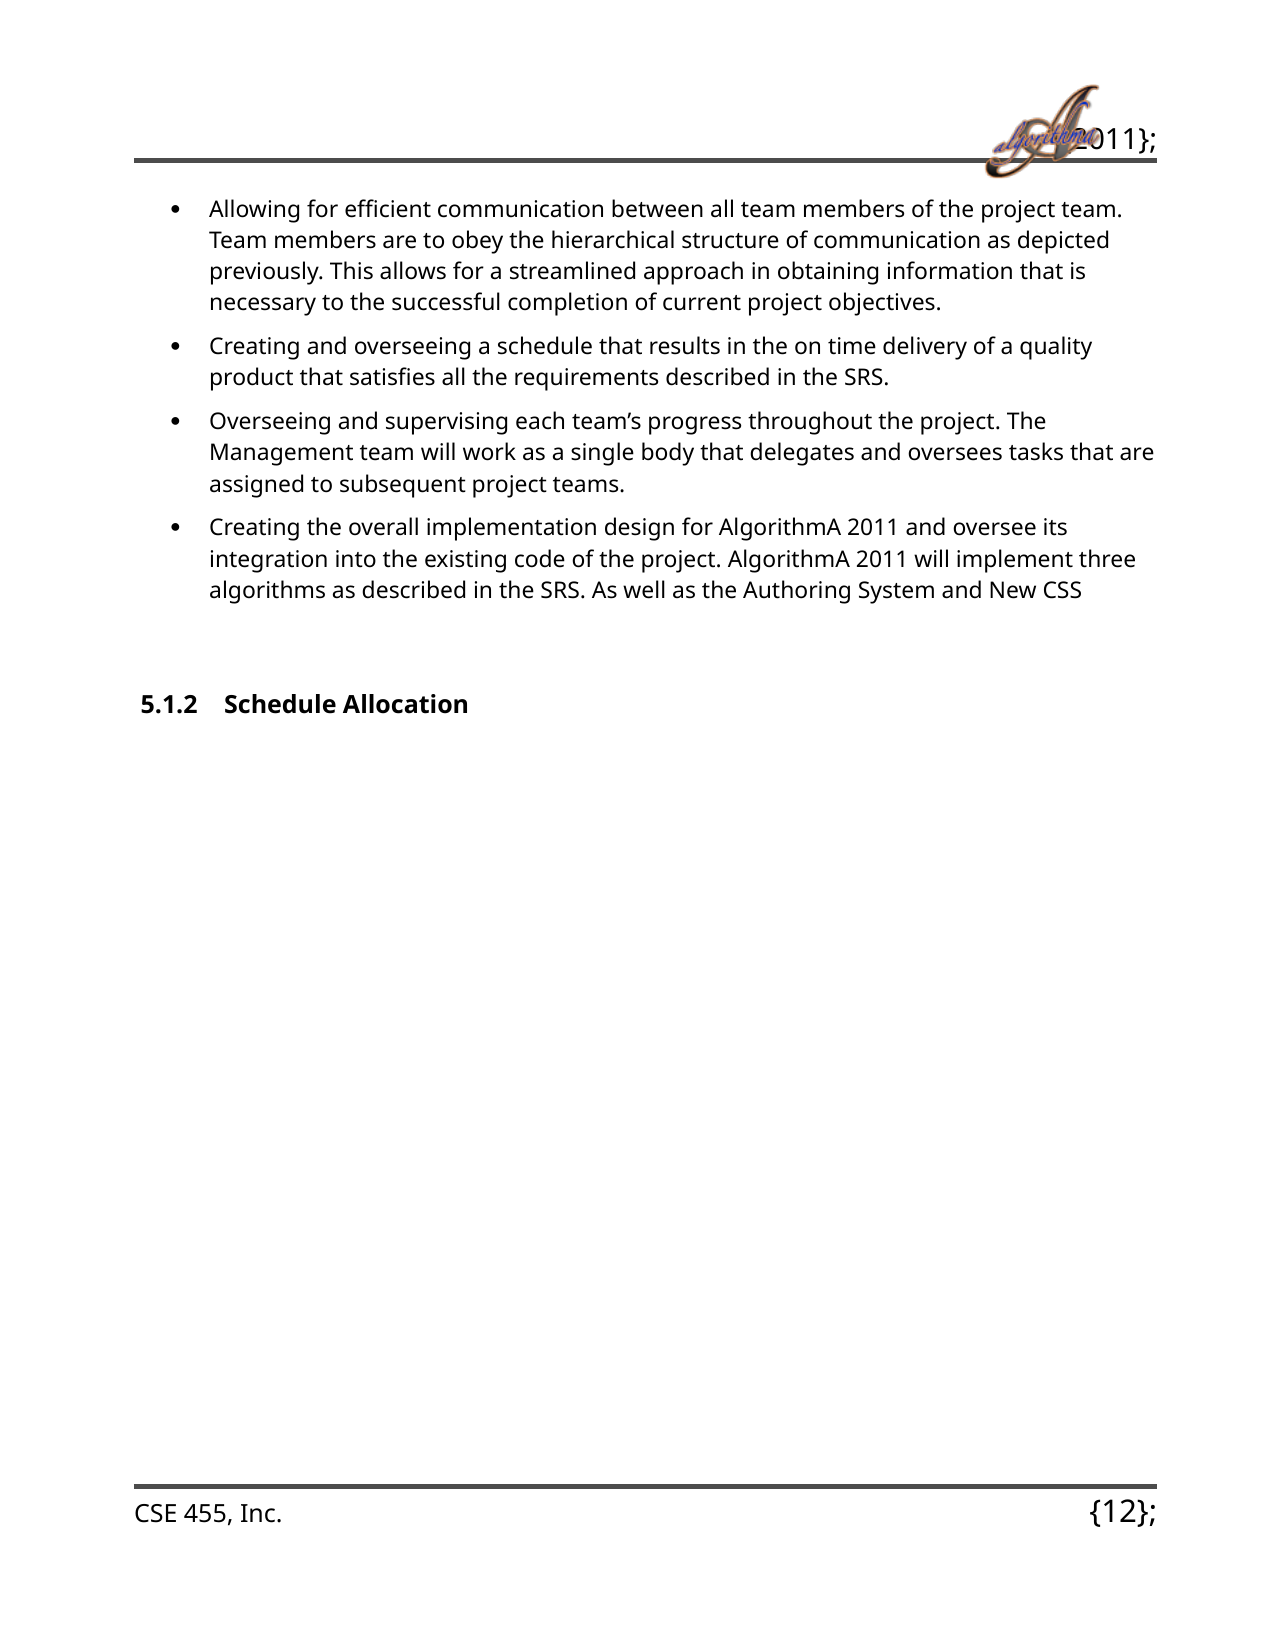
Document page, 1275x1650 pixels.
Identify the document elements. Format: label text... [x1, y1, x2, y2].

list Creating and overseeing a schedule that results in the on time delivery of a quality product that satisfies all the requirements described in the SRS. [171, 330, 1157, 392]
subtitle Schedule Allocation [134, 686, 1157, 720]
picture [982, 83, 1103, 180]
list Overseeing and supervising each team’s progress throughout the project. The Management team will work as a single body that delegates and oversees tasks that are assigned to subsequent project teams. [171, 405, 1157, 499]
list Creating the overall implementation design for AlgorithmA 2011 and oversee its integration into the existing code of the project. AlgorithmA 2011 will implement three algorithms as described in the SRS. As well as the Authoring System and New CSS [171, 511, 1157, 605]
list Allowing for efficient communication between all team members of the project team. Team members are to obey the hierarchical structure of communication as depicted previously. This allows for a streamlined approach in obtaining information that is necessary to the successful completion of current project objectives. [171, 192, 1157, 317]
